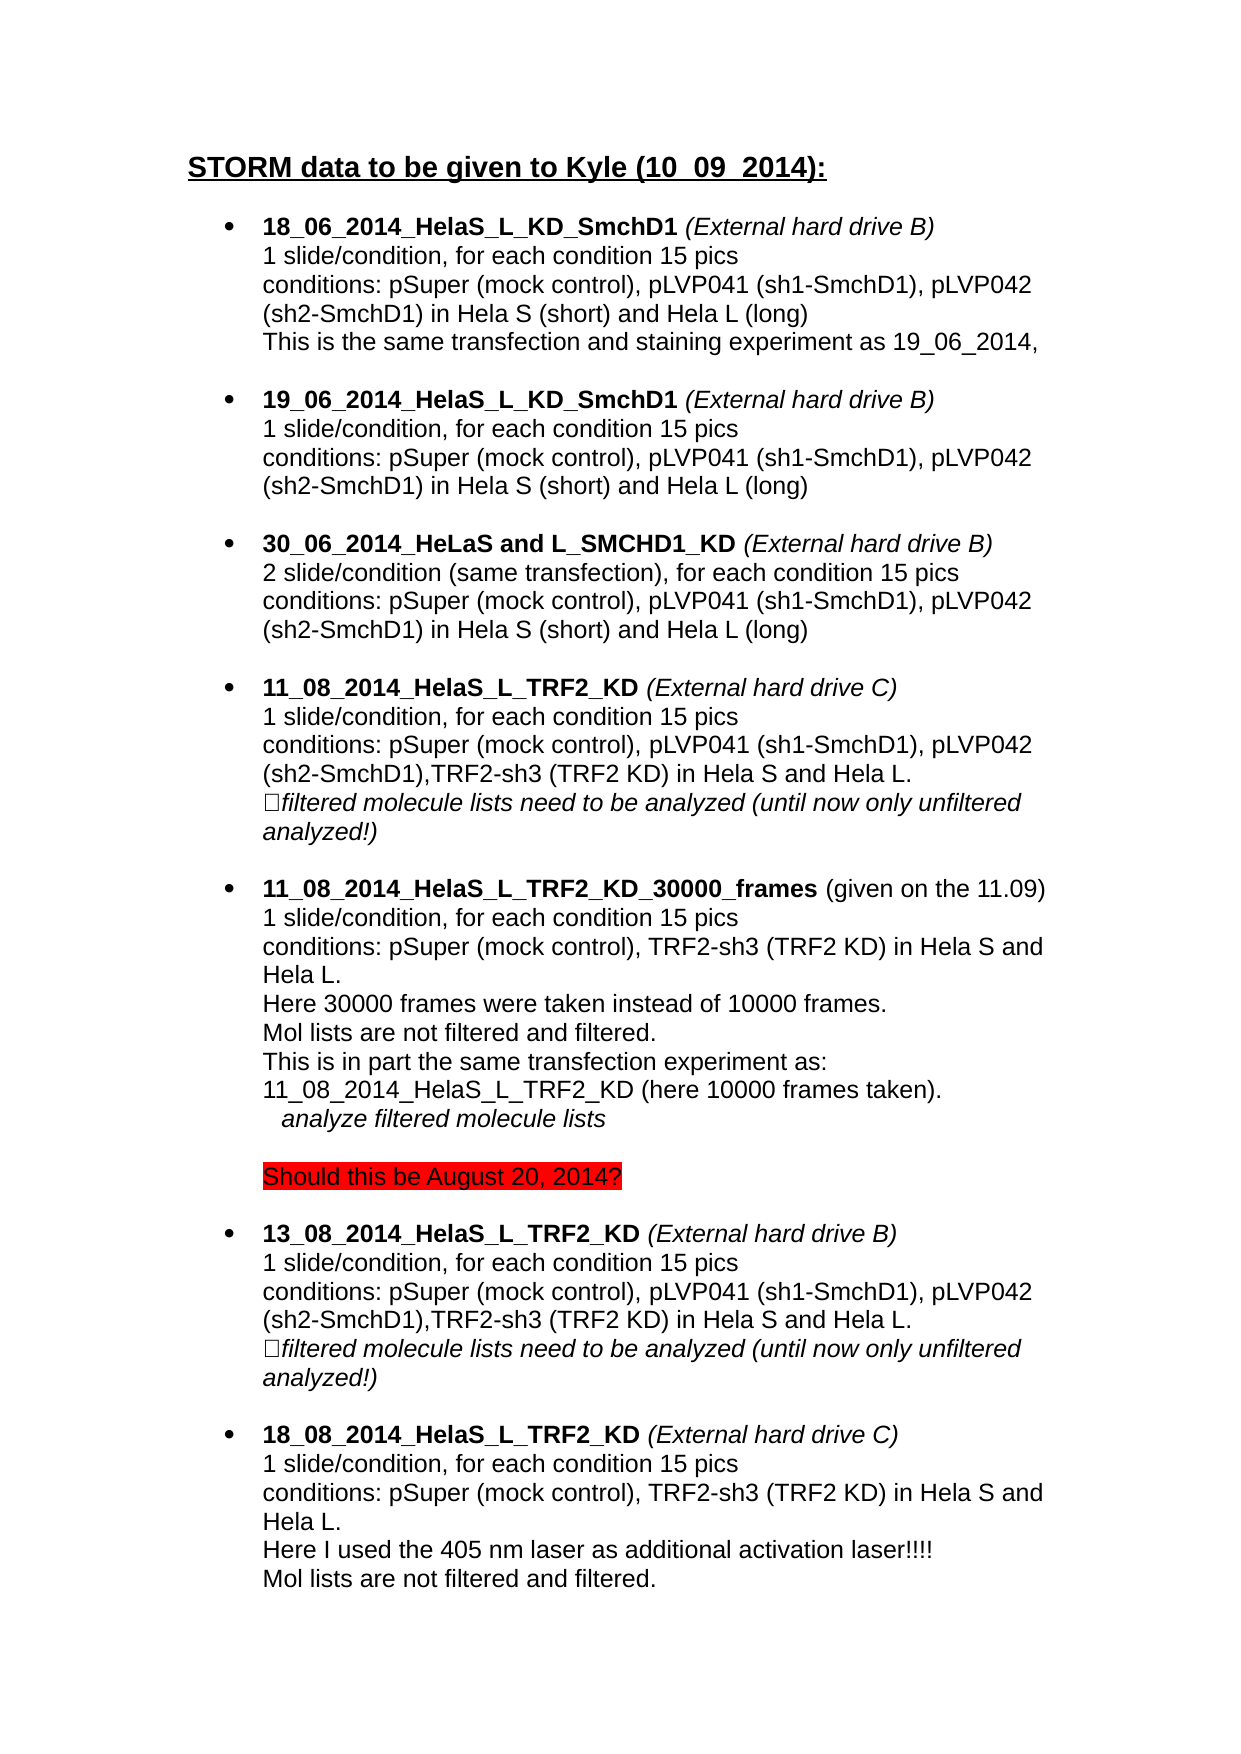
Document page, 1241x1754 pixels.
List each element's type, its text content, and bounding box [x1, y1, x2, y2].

list filtered molecule lists need to be analyzed (until now only unfiltered analyzed!) [262, 1334, 1053, 1392]
text analyze filtered molecule lists [187, 1104, 1053, 1133]
text filtered molecule lists need to be analyzed (until now only unfiltered analyzed!) [262, 788, 1053, 845]
text STORM data to be given to Kyle (10_09_2014): [187, 150, 1053, 183]
list 1 slide/condition, for each condition 15 pics [262, 241, 1053, 270]
list 11_08_2014_HelaS_L_TRF2_KD_30000_frames (given on the 11.09) [225, 874, 1053, 903]
list conditions: pSuper (mock control), pLVP041 (sh1-SmchD1), pLVP042 (sh2-SmchD1),TRF2-sh3 (TRF2 KD) in Hela S and Hela L. [262, 1277, 1053, 1334]
list Mol lists are not filtered and filtered. [262, 1564, 1053, 1593]
list This is in part the same transfection experiment as: 11_08_2014_HelaS_L_TRF2_KD (here 10000 frames taken). [262, 1047, 1053, 1104]
list conditions: pSuper (mock control), pLVP041 (sh1-SmchD1), pLVP042 (sh2-SmchD1) in Hela S (short) and Hela L (long) [262, 442, 1053, 500]
list conditions: pSuper (mock control), pLVP041 (sh1-SmchD1), pLVP042 (sh2-SmchD1) in Hela S (short) and Hela L (long) [262, 586, 1053, 644]
list 18_08_2014_HelaS_L_TRF2_KD (External hard drive C) [225, 1420, 1053, 1449]
list 2 slide/condition (same transfection), for each condition 15 pics [262, 558, 1053, 586]
list 19_06_2014_HelaS_L_KD_SmchD1 (External hard drive B) [225, 385, 1053, 414]
list conditions: pSuper (mock control), TRF2-sh3 (TRF2 KD) in Hela S and Hela L. [262, 1478, 1053, 1536]
list 1 slide/condition, for each condition 15 pics [262, 903, 1053, 932]
text Should this be August 20, 2014? [187, 1162, 1053, 1190]
list conditions: pSuper (mock control), pLVP041 (sh1-SmchD1), pLVP042 (sh2-SmchD1),TRF2-sh3 (TRF2 KD) in Hela S and Hela L. [262, 730, 1053, 788]
list Here I used the 405 nm laser as additional activation laser!!!! [262, 1536, 1053, 1564]
list 1 slide/condition, for each condition 15 pics [262, 414, 1053, 442]
list 18_06_2014_HelaS_L_KD_SmchD1 (External hard drive B) [225, 212, 1053, 241]
list 1 slide/condition, for each condition 15 pics [262, 701, 1053, 730]
list conditions: pSuper (mock control), pLVP041 (sh1-SmchD1), pLVP042 (sh2-SmchD1) in Hela S (short) and Hela L (long) [262, 270, 1053, 327]
list 13_08_2014_HelaS_L_TRF2_KD (External hard drive B) [225, 1219, 1053, 1248]
list Here 30000 frames were taken instead of 10000 frames. [262, 989, 1053, 1018]
list 1 slide/condition, for each condition 15 pics [262, 1248, 1053, 1277]
list This is the same transfection and staining experiment as 19_06_2014, [262, 327, 1053, 356]
list 11_08_2014_HelaS_L_TRF2_KD (External hard drive C) [225, 673, 1053, 701]
list 1 slide/condition, for each condition 15 pics [262, 1449, 1053, 1478]
list 30_06_2014_HeLaS and L_SMCHD1_KD (External hard drive B) [225, 529, 1053, 558]
list conditions: pSuper (mock control), TRF2-sh3 (TRF2 KD) in Hela S and Hela L. [262, 932, 1053, 989]
list Mol lists are not filtered and filtered. [262, 1018, 1053, 1047]
